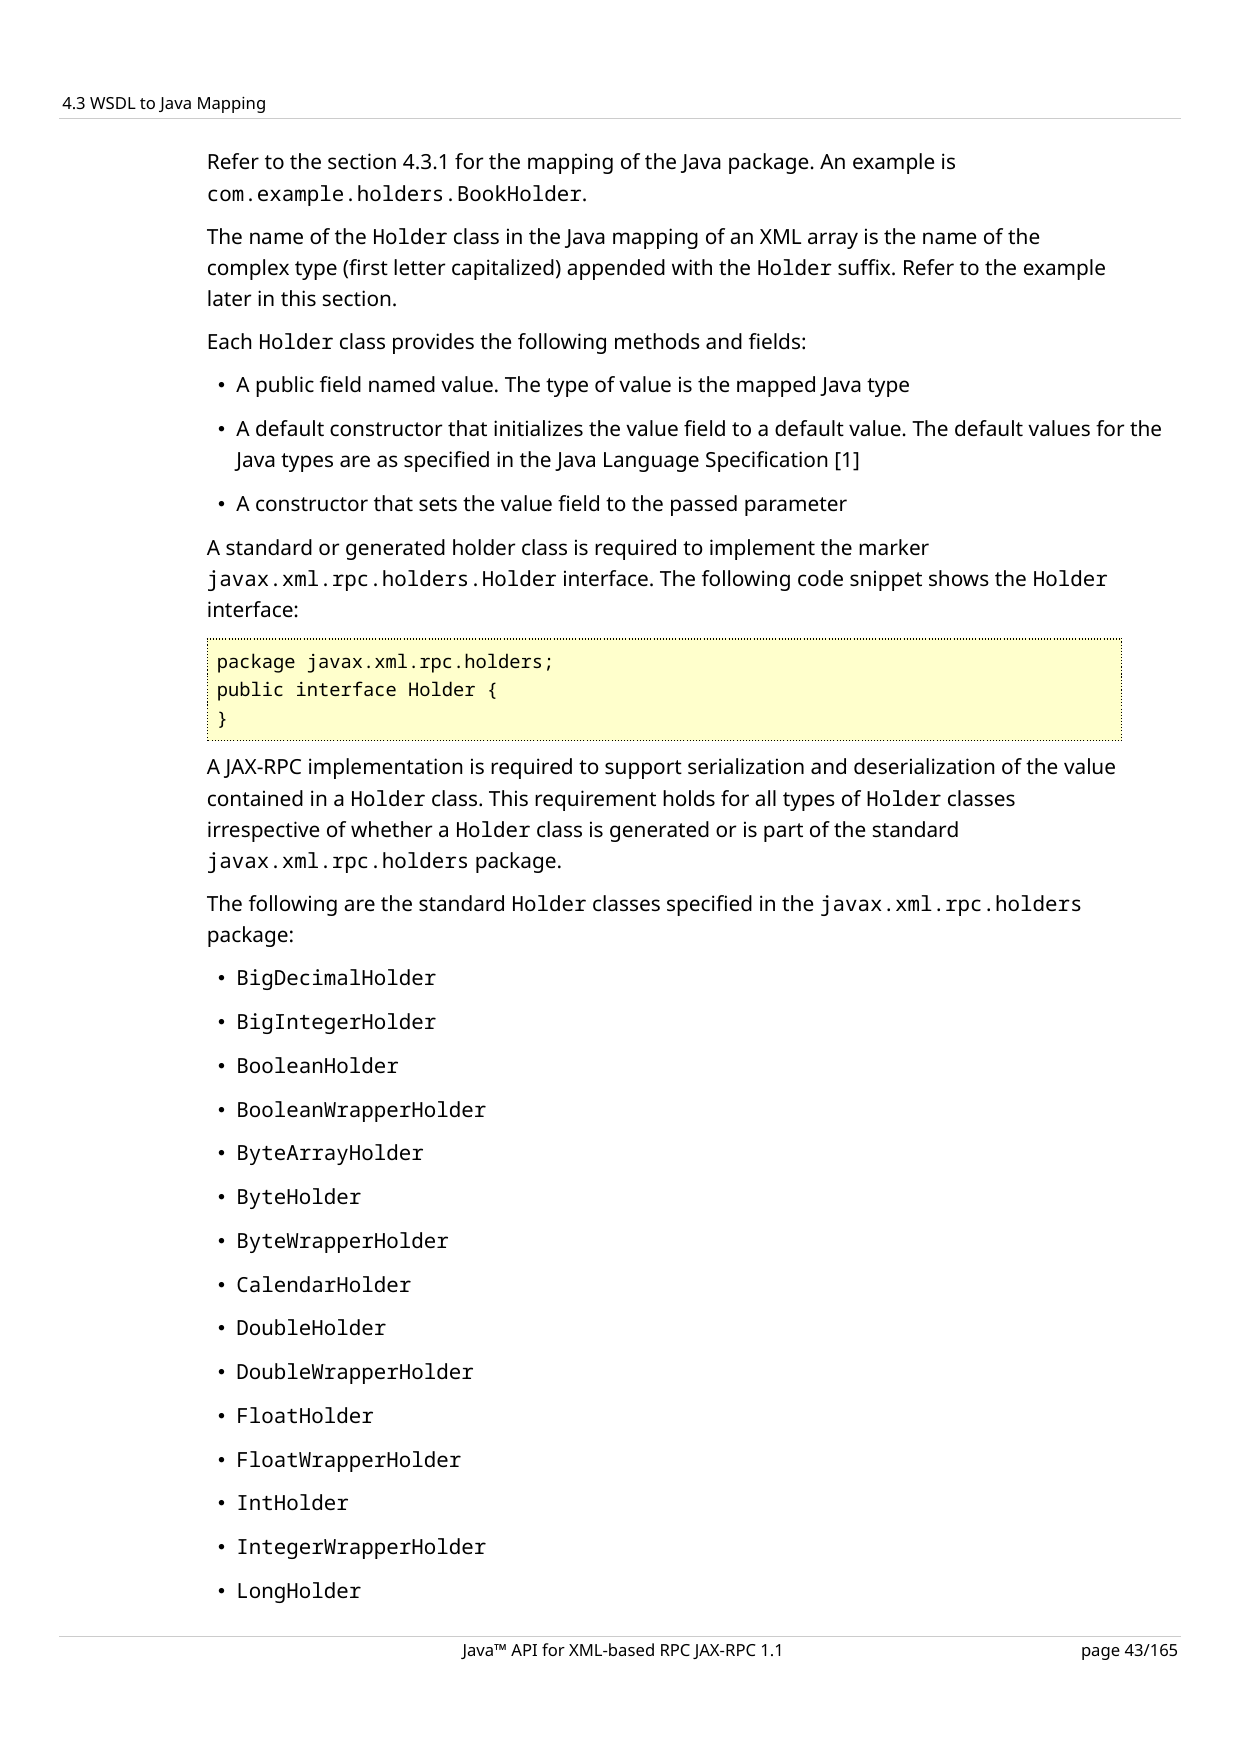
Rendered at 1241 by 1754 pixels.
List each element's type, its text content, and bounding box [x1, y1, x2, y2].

list DoubleHolder [221, 1313, 1181, 1342]
list A public field named value. The type of value is the mapped Java type [221, 370, 1181, 399]
text The name of the Holder class in the Java mapping of an XML array is the name of the complex type (first letter capitalized) appended with the Holder suffix. Refer to the example later in this section. [207, 222, 1122, 313]
list DoubleWrapperHolder [221, 1357, 1181, 1386]
list package javax.xml.rpc.holders; [207, 638, 1122, 667]
text Refer to the section 4.3.1 for the mapping of the Java package. An example is com.example.holders.BookHolder. [207, 147, 1122, 207]
list BooleanWrapperHolder [221, 1095, 1181, 1123]
list IntHolder [221, 1488, 1181, 1517]
list LongHolder [221, 1576, 1181, 1604]
text Each Holder class provides the following methods and fields: [207, 327, 1122, 356]
list ByteArrayHolder [221, 1138, 1181, 1167]
list public interface Holder { [207, 667, 1122, 695]
list CalendarHolder [221, 1270, 1181, 1298]
list A constructor that sets the value field to the passed parameter [221, 489, 1181, 517]
list FloatWrapperHolder [221, 1445, 1181, 1473]
list FloatHolder [221, 1401, 1181, 1429]
text A standard or generated holder class is required to implement the marker javax.xml.rpc.holders.Holder interface. The following code snippet shows the Holder interface: [207, 533, 1122, 624]
list BigDecimalHolder [221, 963, 1181, 992]
list } [207, 695, 1122, 741]
list ByteHolder [221, 1182, 1181, 1211]
list BooleanHolder [221, 1051, 1181, 1079]
text The following are the standard Holder classes specified in the javax.xml.rpc.holders package: [207, 889, 1122, 949]
list A default constructor that initializes the value field to a default value. The default values for the Java types are as specified in the Java Language Specification [1] [221, 414, 1181, 474]
list IntegerWrapperHolder [221, 1532, 1181, 1561]
text A JAX-RPC implementation is required to support serialization and deserialization of the value contained in a Holder class. This requirement holds for all types of Holder classes irrespective of whether a Holder class is generated or is part of the standard javax.xml.rpc.holders package. [207, 752, 1122, 875]
list BigIntegerHolder [221, 1007, 1181, 1036]
list ByteWrapperHolder [221, 1226, 1181, 1254]
